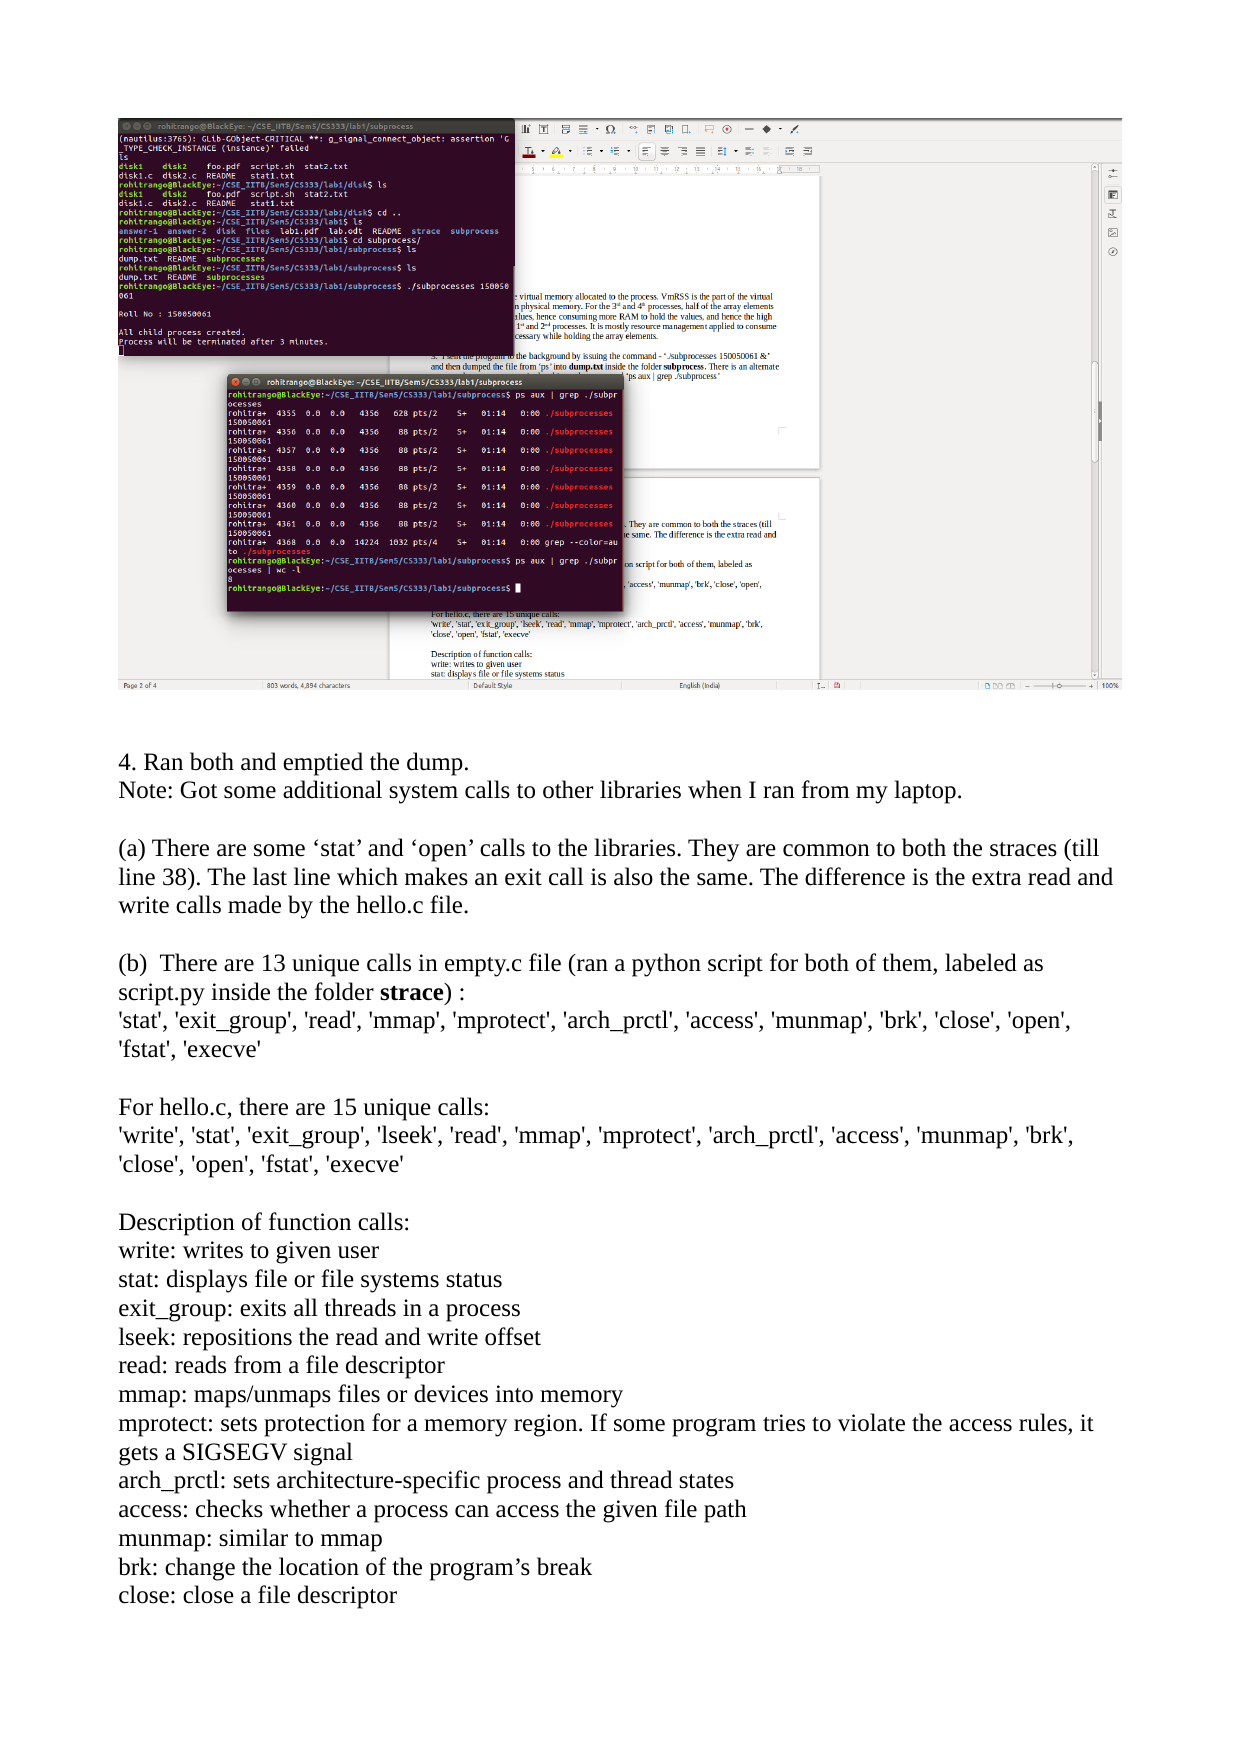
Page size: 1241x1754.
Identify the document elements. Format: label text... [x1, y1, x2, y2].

text stat: displays file or file systems status [118, 1264, 1122, 1293]
picture [118, 118, 1123, 690]
text mmap: maps/unmaps files or devices into memory [118, 1379, 1122, 1408]
text Note: Got some additional system calls to other libraries when I ran from my laptop. [118, 776, 1122, 804]
text (b) There are 13 unique calls in empty.c file (ran a python script for both of them, labeled as script.py inside the folder strace) : [118, 948, 1122, 1006]
text write: writes to given user [118, 1236, 1122, 1264]
text lseek: repositions the read and write offset [118, 1322, 1122, 1351]
text access: checks whether a process can access the given file path [118, 1494, 1122, 1523]
text arch_prctl: sets architecture-specific process and thread states [118, 1466, 1122, 1494]
text close: close a file descriptor [118, 1581, 1122, 1609]
text 'stat', 'exit_group', 'read', 'mmap', 'mprotect', 'arch_prctl', 'access', 'munmap', 'brk', 'close', 'open', 'fstat', 'execve' [118, 1006, 1122, 1063]
text mprotect: sets protection for a memory region. If some program tries to violate the access rules, it gets a SIGSEGV signal [118, 1408, 1122, 1466]
text brk: change the location of the program’s break [118, 1552, 1122, 1581]
text 4. Ran both and emptied the dump. [118, 747, 1122, 776]
text read: reads from a file descriptor [118, 1351, 1122, 1379]
text exit_group: exits all threads in a process [118, 1293, 1122, 1322]
text Description of function calls: [118, 1207, 1122, 1236]
text (a) There are some ‘stat’ and ‘open’ calls to the libraries. They are common to both the straces (till line 38). The last line which makes an exit call is also the same. The difference is the extra read and write calls made by the hello.c file. [118, 833, 1122, 919]
text 'write', 'stat', 'exit_group', 'lseek', 'read', 'mmap', 'mprotect', 'arch_prctl', 'access', 'munmap', 'brk', 'close', 'open', 'fstat', 'execve' [118, 1121, 1122, 1178]
text For hello.c, there are 15 unique calls: [118, 1092, 1122, 1121]
text munmap: similar to mmap [118, 1523, 1122, 1552]
